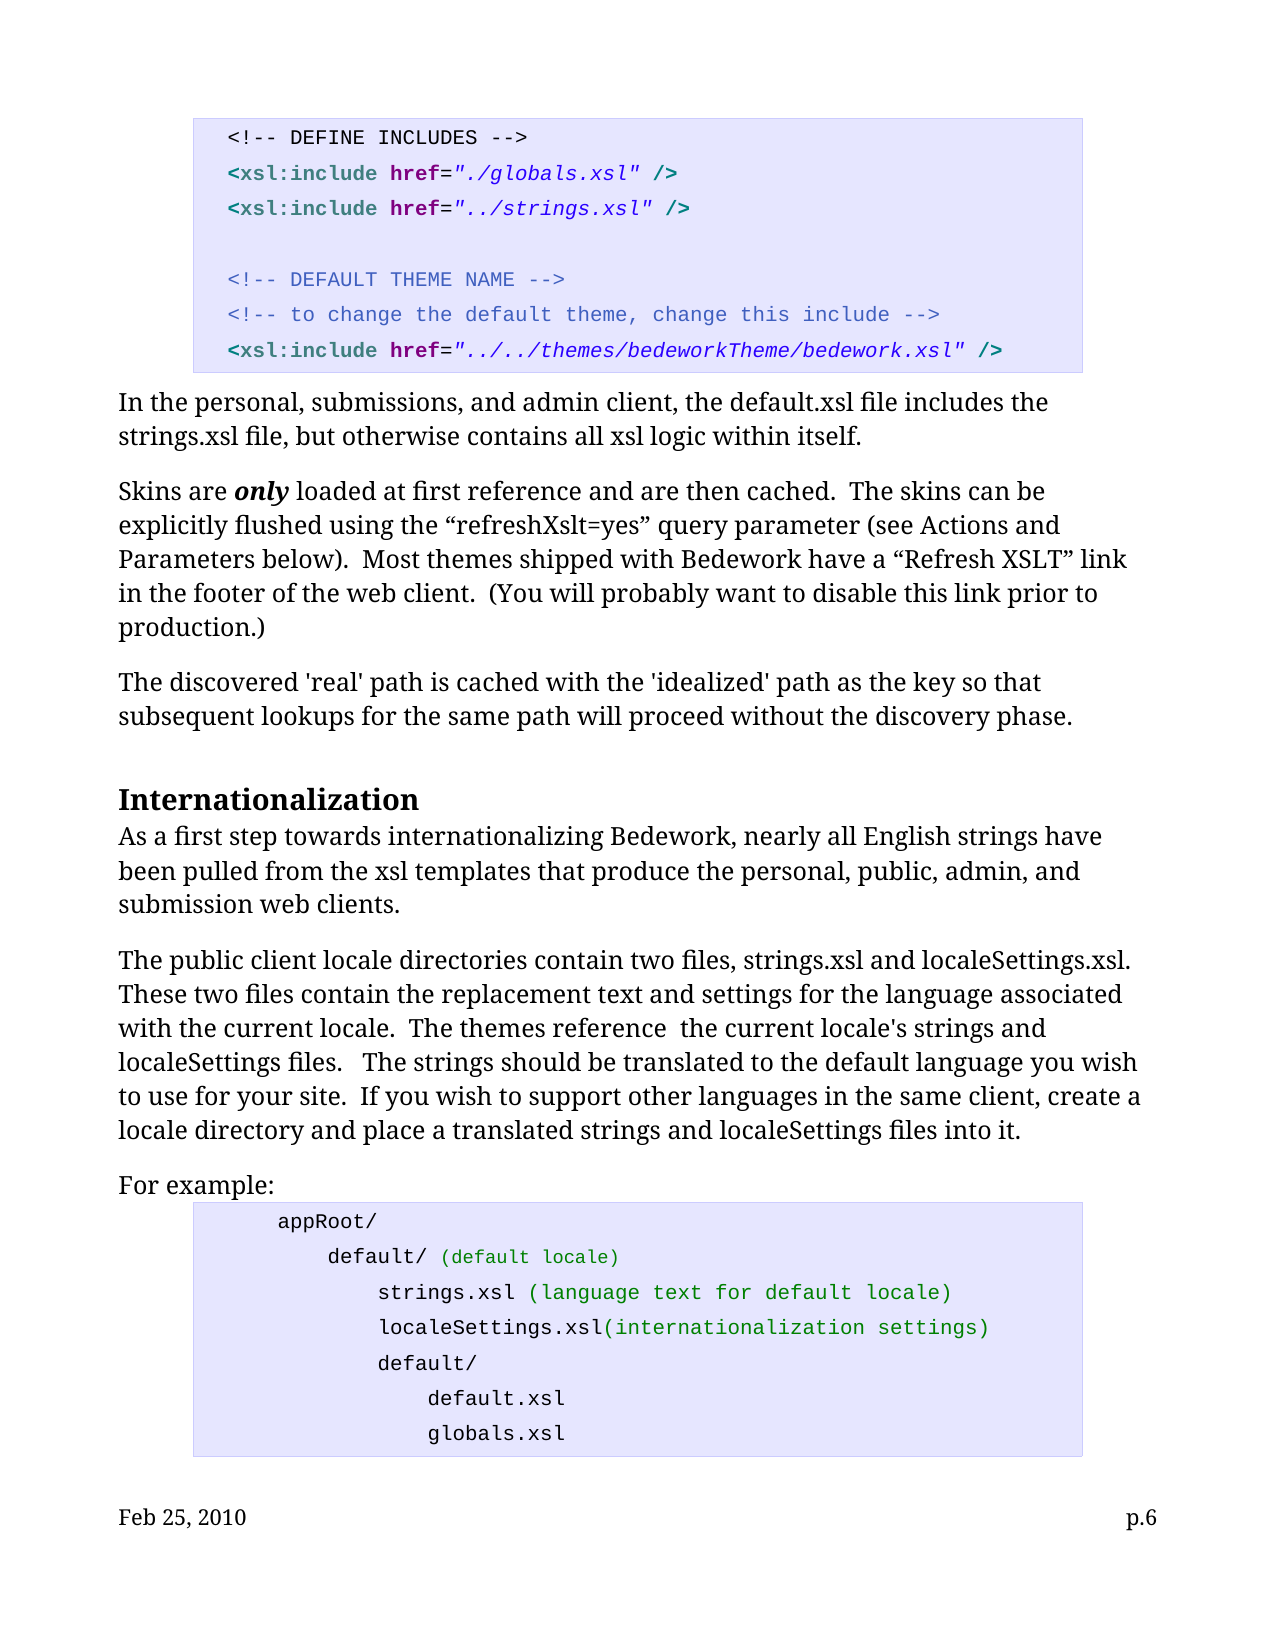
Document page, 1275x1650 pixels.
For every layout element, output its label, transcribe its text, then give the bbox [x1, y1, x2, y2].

subtitle Internationalization [118, 779, 1157, 819]
text globals.xsl [194, 1414, 1082, 1456]
text For example: [118, 1168, 1157, 1202]
text default/ [194, 1343, 1082, 1376]
text As a first step towards internationalizing Bedework, nearly all English strings have been pulled from the xsl templates that produce the personal, public, admin, and submission web clients. [118, 819, 1157, 921]
text Skins are only loaded at first reference and are then cached. The skins can be explicitly flushed using the “refreshXslt=yes” query parameter (see Actions and Parameters below). Most themes shipped with Bedework have a “Refresh XSLT” link in the footer of the web client. (You will probably want to disable this link prior to production.) [118, 473, 1157, 644]
text <xsl:include href="./globals.xsl" /> [194, 153, 1082, 186]
text <!-- to change the default theme, change this include --> [194, 295, 1082, 328]
text default.xsl [194, 1379, 1082, 1412]
text default/ (default locale) [194, 1237, 1082, 1270]
text <xsl:include href="../strings.xsl" /> [194, 189, 1082, 222]
text <xsl:include href="../../themes/bedeworkTheme/bedework.xsl" /> [194, 331, 1082, 372]
text In the personal, submissions, and admin client, the default.xsl file includes the strings.xsl file, but otherwise contains all xsl logic within itself. [118, 384, 1157, 452]
text localeSettings.xsl(internationalization settings) [194, 1308, 1082, 1341]
text The public client locale directories contain two files, strings.xsl and localeSettings.xsl. These two files contain the replacement text and settings for the language associated with the current locale. The themes reference the current locale's strings and localeSettings files. The strings should be translated to the default language you wish to use for your site. If you wish to support other languages in the same client, create a locale directory and place a translated strings and localeSettings files into it. [118, 942, 1157, 1147]
text strings.xsl (language text for default locale) [194, 1273, 1082, 1305]
text The discovered 'real' path is cached with the 'idealized' path as the key so that subsequent lookups for the same path will proceed without the discovery phase. [118, 665, 1157, 733]
text appRoot/ [194, 1203, 1082, 1234]
text <!-- DEFINE INCLUDES --> [194, 119, 1082, 151]
text <!-- DEFAULT THEME NAME --> [194, 260, 1082, 292]
